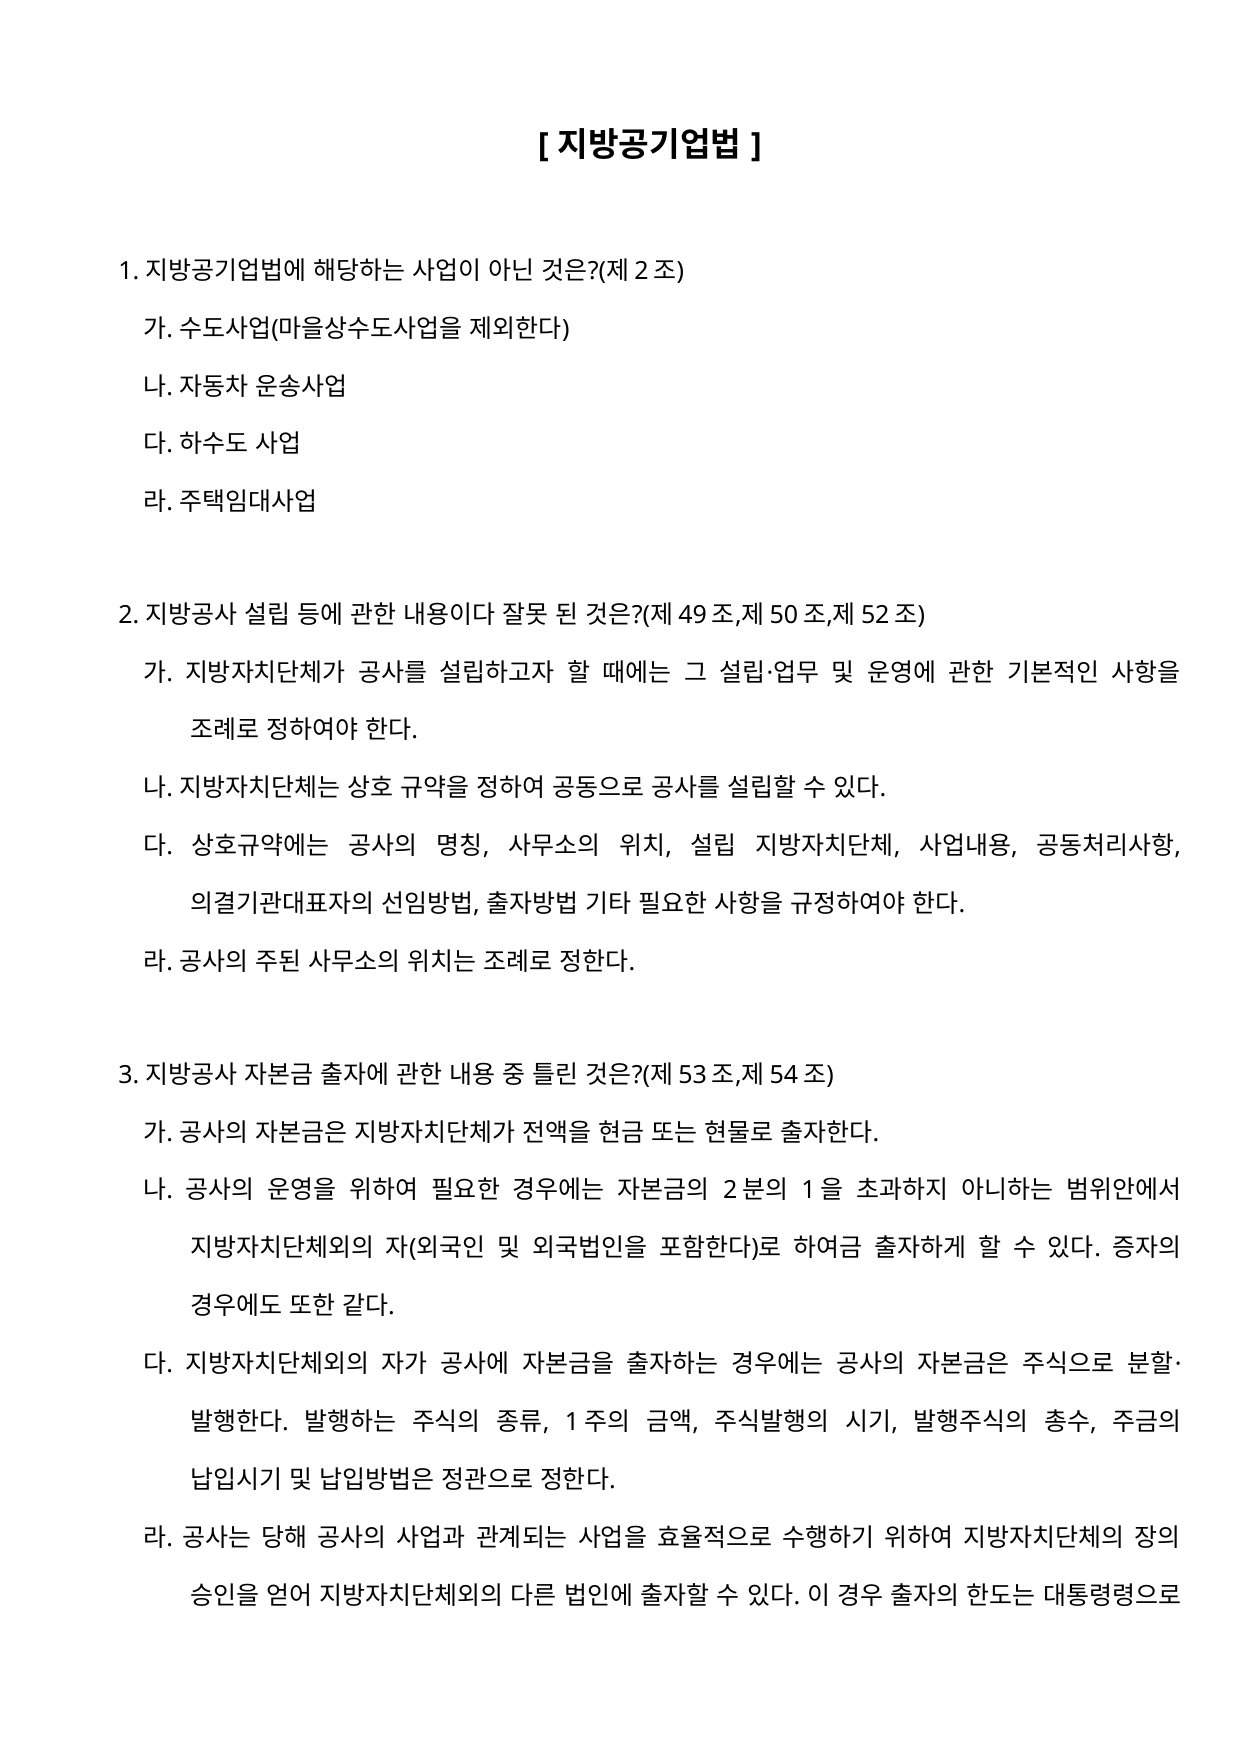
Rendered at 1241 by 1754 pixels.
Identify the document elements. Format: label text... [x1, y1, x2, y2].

text 3. 지방공사 자본금 출자에 관한 내용 중 틀린 것은?(제53조,제54조) [118, 1054, 1181, 1090]
text 나. 자동차 운송사업 [143, 366, 1181, 402]
text 라. 공사의 주된 사무소의 위치는 조례로 정한다. [143, 942, 1181, 978]
text 다. 상호규약에는 공사의 명칭, 사무소의 위치, 설립 지방자치단체, 사업내용, 공동처리사항, 의결기관대표자의 선임방법, 출자방법 기타 필요한 사항을 규정하여야 한다. [143, 826, 1181, 920]
text 가. 지방자치단체가 공사를 설립하고자 할 때에는 그 설립·업무 및 운영에 관한 기본적인 사항을 조례로 정하여야 한다. [143, 652, 1181, 746]
text 가. 공사의 자본금은 지방자치단체가 전액을 현금 또는 현물로 출자한다. [143, 1112, 1181, 1148]
text 다. 하수도 사업 [143, 424, 1181, 460]
text 나. 공사의 운영을 위하여 필요한 경우에는 자본금의 2분의 1을 초과하지 아니하는 범위안에서 지방자치단체외의 자(외국인 및 외국법인을 포함한다)로 하여금 출자하게 할 수 있다. 증자의 경우에도 또한 같다. [143, 1170, 1181, 1322]
text 2. 지방공사 설립 등에 관한 내용이다 잘못 된 것은?(제49조,제50조,제52조) [118, 594, 1181, 630]
text 나. 지방자치단체는 상호 규약을 정하여 공동으로 공사를 설립할 수 있다. [143, 768, 1181, 804]
text 가. 수도사업(마을상수도사업을 제외한다) [143, 308, 1181, 344]
text 라. 주택임대사업 [143, 482, 1181, 518]
text 1. 지방공기업법에 해당하는 사업이 아닌 것은?(제2조) [118, 250, 1181, 286]
text [ 지방공기업법 ] [118, 118, 1181, 167]
text 라. 공사는 당해 공사의 사업과 관계되는 사업을 효율적으로 수행하기 위하여 지방자치단체의 장의 승인을 얻어 지방자치단체외의 다른 법인에 출자할 수 있다. 이 경우 출자의 한도는 대통령령으로 [143, 1517, 1181, 1612]
text 다. 지방자치단체외의 자가 공사에 자본금을 출자하는 경우에는 공사의 자본금은 주식으로 분할·발행한다. 발행하는 주식의 종류, 1주의 금액, 주식발행의 시기, 발행주식의 총수, 주금의 납입시기 및 납입방법은 정관으로 정한다. [143, 1344, 1181, 1496]
